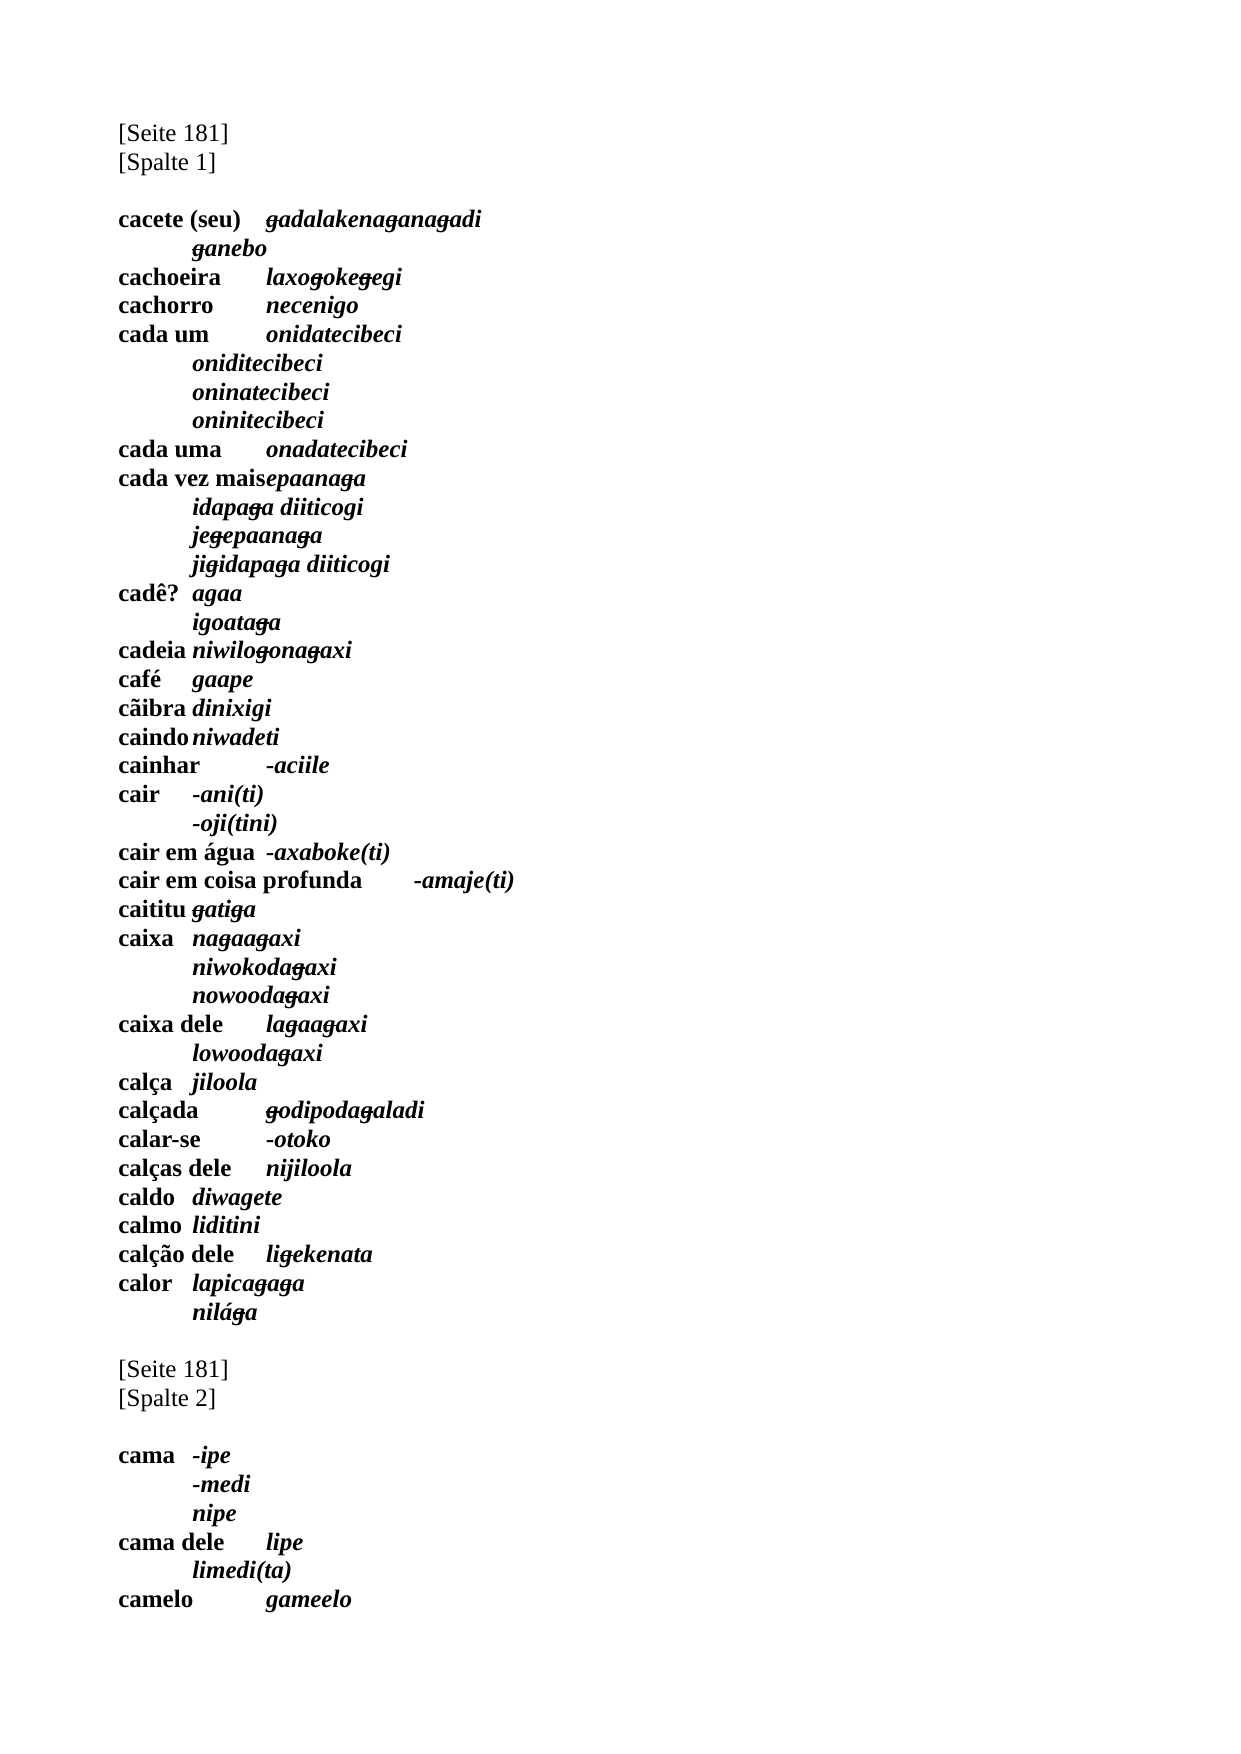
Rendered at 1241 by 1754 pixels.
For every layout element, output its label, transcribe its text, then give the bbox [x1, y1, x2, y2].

text lowoodagaxi [118, 1038, 1125, 1067]
text camelo gameelo [118, 1584, 1125, 1613]
text cadeia niwilogonagaxi [118, 636, 1125, 664]
text calça jiloola [118, 1067, 1125, 1096]
text jegepaanaga [118, 521, 1125, 549]
text oninitecibeci [118, 406, 1125, 434]
text caititu gatiga [118, 894, 1125, 923]
text cadê? agaa [118, 578, 1125, 607]
text igoataga [118, 607, 1125, 636]
text cachorro necenigo [118, 291, 1125, 319]
text cãibra dinixigi [118, 693, 1125, 722]
text calor lapicagaga [118, 1268, 1125, 1297]
text cachoeira laxogokegegi [118, 262, 1125, 291]
text [Seite 181] [118, 1354, 1125, 1383]
text oniditecibeci [118, 348, 1125, 377]
text [Spalte 2] [118, 1383, 1125, 1412]
text -oji(tini) [118, 808, 1125, 837]
text oninatecibeci [118, 377, 1125, 406]
text cair -ani(ti) [118, 779, 1125, 808]
text cama dele lipe [118, 1527, 1125, 1556]
text cada vez mais epaanaga [118, 463, 1125, 492]
text caindo niwadeti [118, 722, 1125, 751]
text calmo liditini [118, 1211, 1125, 1239]
text cacete (seu) gadalakenaganagadi [118, 204, 1125, 233]
text caixa nagaagaxi [118, 923, 1125, 952]
text calção dele ligekenata [118, 1239, 1125, 1268]
text cama -ipe [118, 1441, 1125, 1469]
text cada um onidatecibeci [118, 319, 1125, 348]
text nipe [118, 1498, 1125, 1527]
text calar-se -otoko [118, 1124, 1125, 1153]
text [Spalte 1] [118, 147, 1125, 176]
text calçada godipodagaladi [118, 1096, 1125, 1124]
text niwokodagaxi [118, 952, 1125, 981]
text [Seite 181] [118, 118, 1125, 147]
text ganebo [118, 233, 1125, 262]
text cair em água -axaboke(ti) [118, 837, 1125, 866]
text cair em coisa profunda -amaje(ti) [118, 866, 1125, 894]
text nilága [118, 1297, 1125, 1326]
text jigidapaga diiticogi [118, 549, 1125, 578]
text café gaape [118, 664, 1125, 693]
text nowoodagaxi [118, 981, 1125, 1009]
text -medi [118, 1469, 1125, 1498]
text limedi(ta) [118, 1556, 1125, 1584]
text caixa dele lagaagaxi [118, 1009, 1125, 1038]
text cainhar -aciile [118, 751, 1125, 779]
text cada uma onadatecibeci [118, 434, 1125, 463]
text caldo diwagete [118, 1182, 1125, 1211]
text calças dele nijiloola [118, 1153, 1125, 1182]
text idapaga diiticogi [118, 492, 1125, 521]
